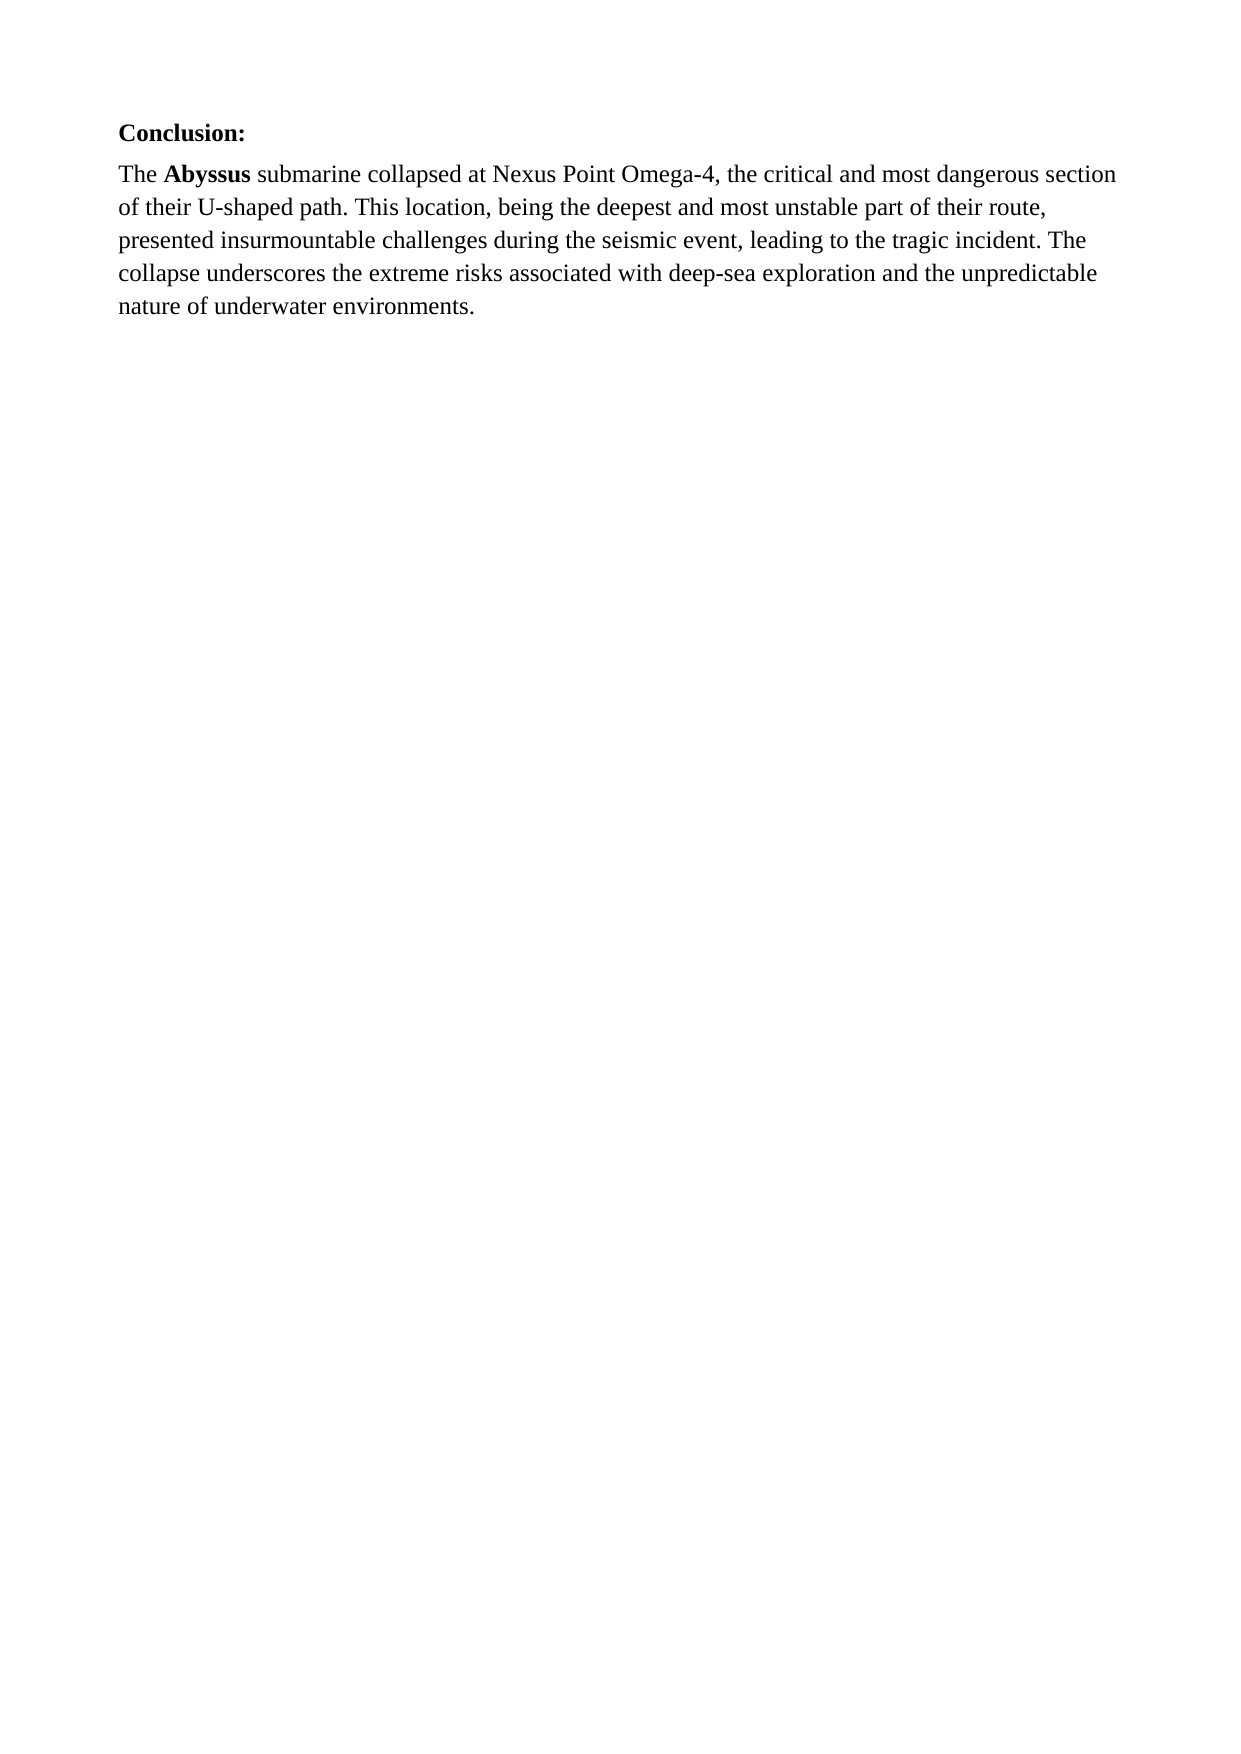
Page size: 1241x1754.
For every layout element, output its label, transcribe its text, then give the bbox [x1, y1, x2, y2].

text The Abyssus submarine collapsed at Nexus Point Omega-4, the critical and most dangerous section of their U-shaped path. This location, being the deepest and most unstable part of their route, presented insurmountable challenges during the seismic event, leading to the tragic incident. The collapse underscores the extreme risks associated with deep-sea exploration and the unpredictable nature of underwater environments. [118, 159, 1122, 320]
subtitle Conclusion: [118, 118, 1122, 147]
